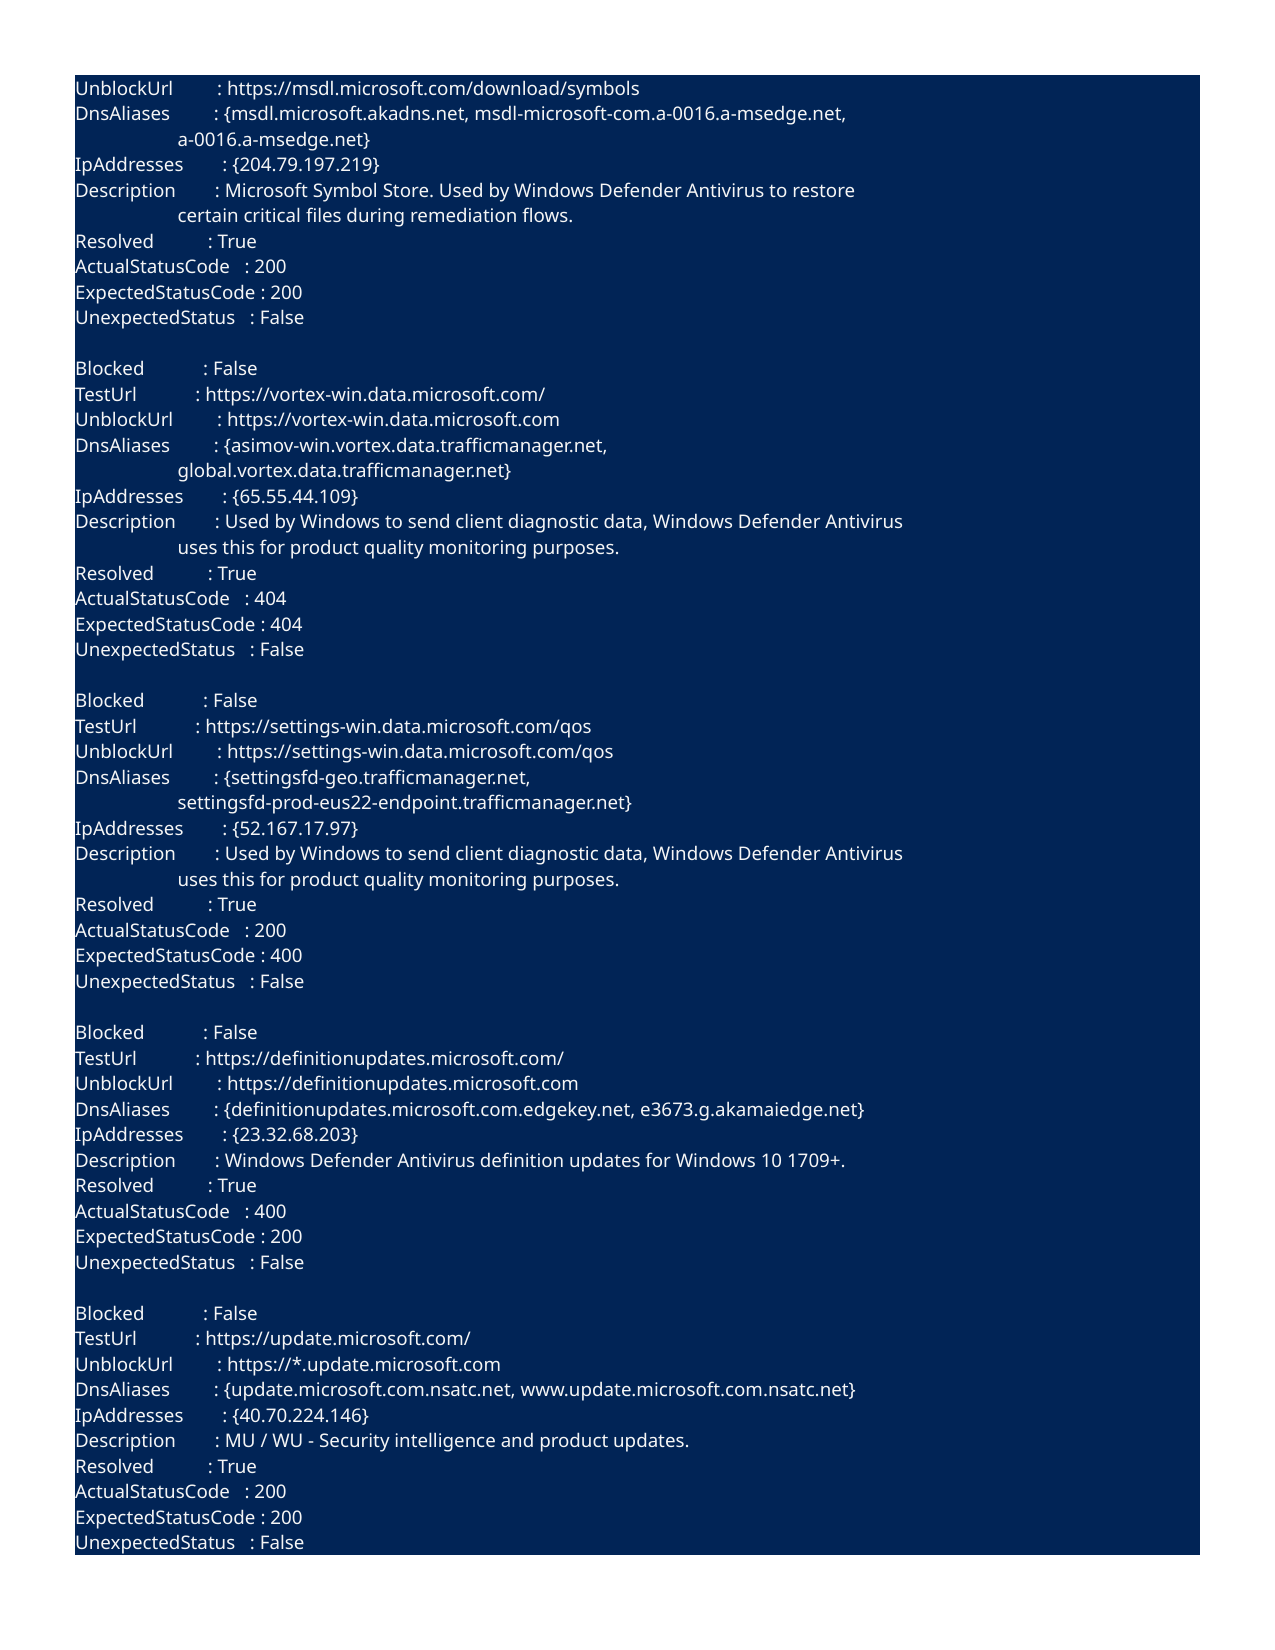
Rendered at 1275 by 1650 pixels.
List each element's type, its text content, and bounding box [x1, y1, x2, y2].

text DnsAliases : {asimov-win.vortex.data.trafficmanager.net, [75, 432, 1200, 458]
text Description : Microsoft Symbol Store. Used by Windows Defender Antivirus to restore [75, 177, 1200, 203]
text Description : Windows Defender Antivirus definition updates for Windows 10 1709+. [75, 1147, 1200, 1172]
text UnexpectedStatus : False [75, 1530, 1200, 1555]
text UnblockUrl : https://definitionupdates.microsoft.com [75, 1070, 1200, 1096]
text Resolved : True [75, 228, 1200, 254]
text UnblockUrl : https://msdl.microsoft.com/download/symbols [75, 75, 1200, 101]
text Blocked : False [75, 1300, 1200, 1326]
text uses this for product quality monitoring purposes. [75, 534, 1200, 560]
text UnexpectedStatus : False [75, 968, 1200, 994]
text IpAddresses : {65.55.44.109} [75, 483, 1200, 509]
text ExpectedStatusCode : 200 [75, 1504, 1200, 1530]
text Resolved : True [75, 892, 1200, 917]
text UnblockUrl : https://*.update.microsoft.com [75, 1351, 1200, 1377]
text Description : MU / WU - Security intelligence and product updates. [75, 1428, 1200, 1453]
text IpAddresses : {40.70.224.146} [75, 1402, 1200, 1428]
text TestUrl : https://settings-win.data.microsoft.com/qos [75, 713, 1200, 738]
text TestUrl : https://update.microsoft.com/ [75, 1326, 1200, 1351]
text UnblockUrl : https://settings-win.data.microsoft.com/qos [75, 738, 1200, 764]
text UnexpectedStatus : False [75, 305, 1200, 330]
text IpAddresses : {52.167.17.97} [75, 815, 1200, 841]
text ActualStatusCode : 404 [75, 585, 1200, 611]
text Description : Used by Windows to send client diagnostic data, Windows Defender Antivirus [75, 841, 1200, 866]
text ActualStatusCode : 400 [75, 1198, 1200, 1223]
text DnsAliases : {update.microsoft.com.nsatc.net, www.update.microsoft.com.nsatc.net} [75, 1377, 1200, 1402]
text IpAddresses : {23.32.68.203} [75, 1121, 1200, 1147]
text uses this for product quality monitoring purposes. [75, 866, 1200, 892]
text DnsAliases : {definitionupdates.microsoft.com.edgekey.net, e3673.g.akamaiedge.net} [75, 1096, 1200, 1121]
text IpAddresses : {204.79.197.219} [75, 152, 1200, 177]
text ActualStatusCode : 200 [75, 1479, 1200, 1504]
text settingsfd-prod-eus22-endpoint.trafficmanager.net} [75, 789, 1200, 815]
text UnexpectedStatus : False [75, 1249, 1200, 1274]
text Blocked : False [75, 356, 1200, 381]
text ExpectedStatusCode : 404 [75, 611, 1200, 636]
text DnsAliases : {msdl.microsoft.akadns.net, msdl-microsoft-com.a-0016.a-msedge.net, [75, 101, 1200, 126]
text Resolved : True [75, 560, 1200, 585]
text global.vortex.data.trafficmanager.net} [75, 458, 1200, 483]
text UnexpectedStatus : False [75, 636, 1200, 662]
text ExpectedStatusCode : 200 [75, 1223, 1200, 1249]
text ExpectedStatusCode : 400 [75, 943, 1200, 968]
text Resolved : True [75, 1172, 1200, 1198]
text TestUrl : https://definitionupdates.microsoft.com/ [75, 1045, 1200, 1070]
text Resolved : True [75, 1453, 1200, 1479]
text Blocked : False [75, 687, 1200, 713]
text ActualStatusCode : 200 [75, 254, 1200, 279]
text ExpectedStatusCode : 200 [75, 279, 1200, 305]
text Blocked : False [75, 1019, 1200, 1045]
text DnsAliases : {settingsfd-geo.trafficmanager.net, [75, 764, 1200, 789]
text certain critical files during remediation flows. [75, 203, 1200, 228]
text a-0016.a-msedge.net} [75, 126, 1200, 152]
text ActualStatusCode : 200 [75, 917, 1200, 943]
text TestUrl : https://vortex-win.data.microsoft.com/ [75, 381, 1200, 407]
text Description : Used by Windows to send client diagnostic data, Windows Defender Antivirus [75, 509, 1200, 534]
text UnblockUrl : https://vortex-win.data.microsoft.com [75, 407, 1200, 432]
